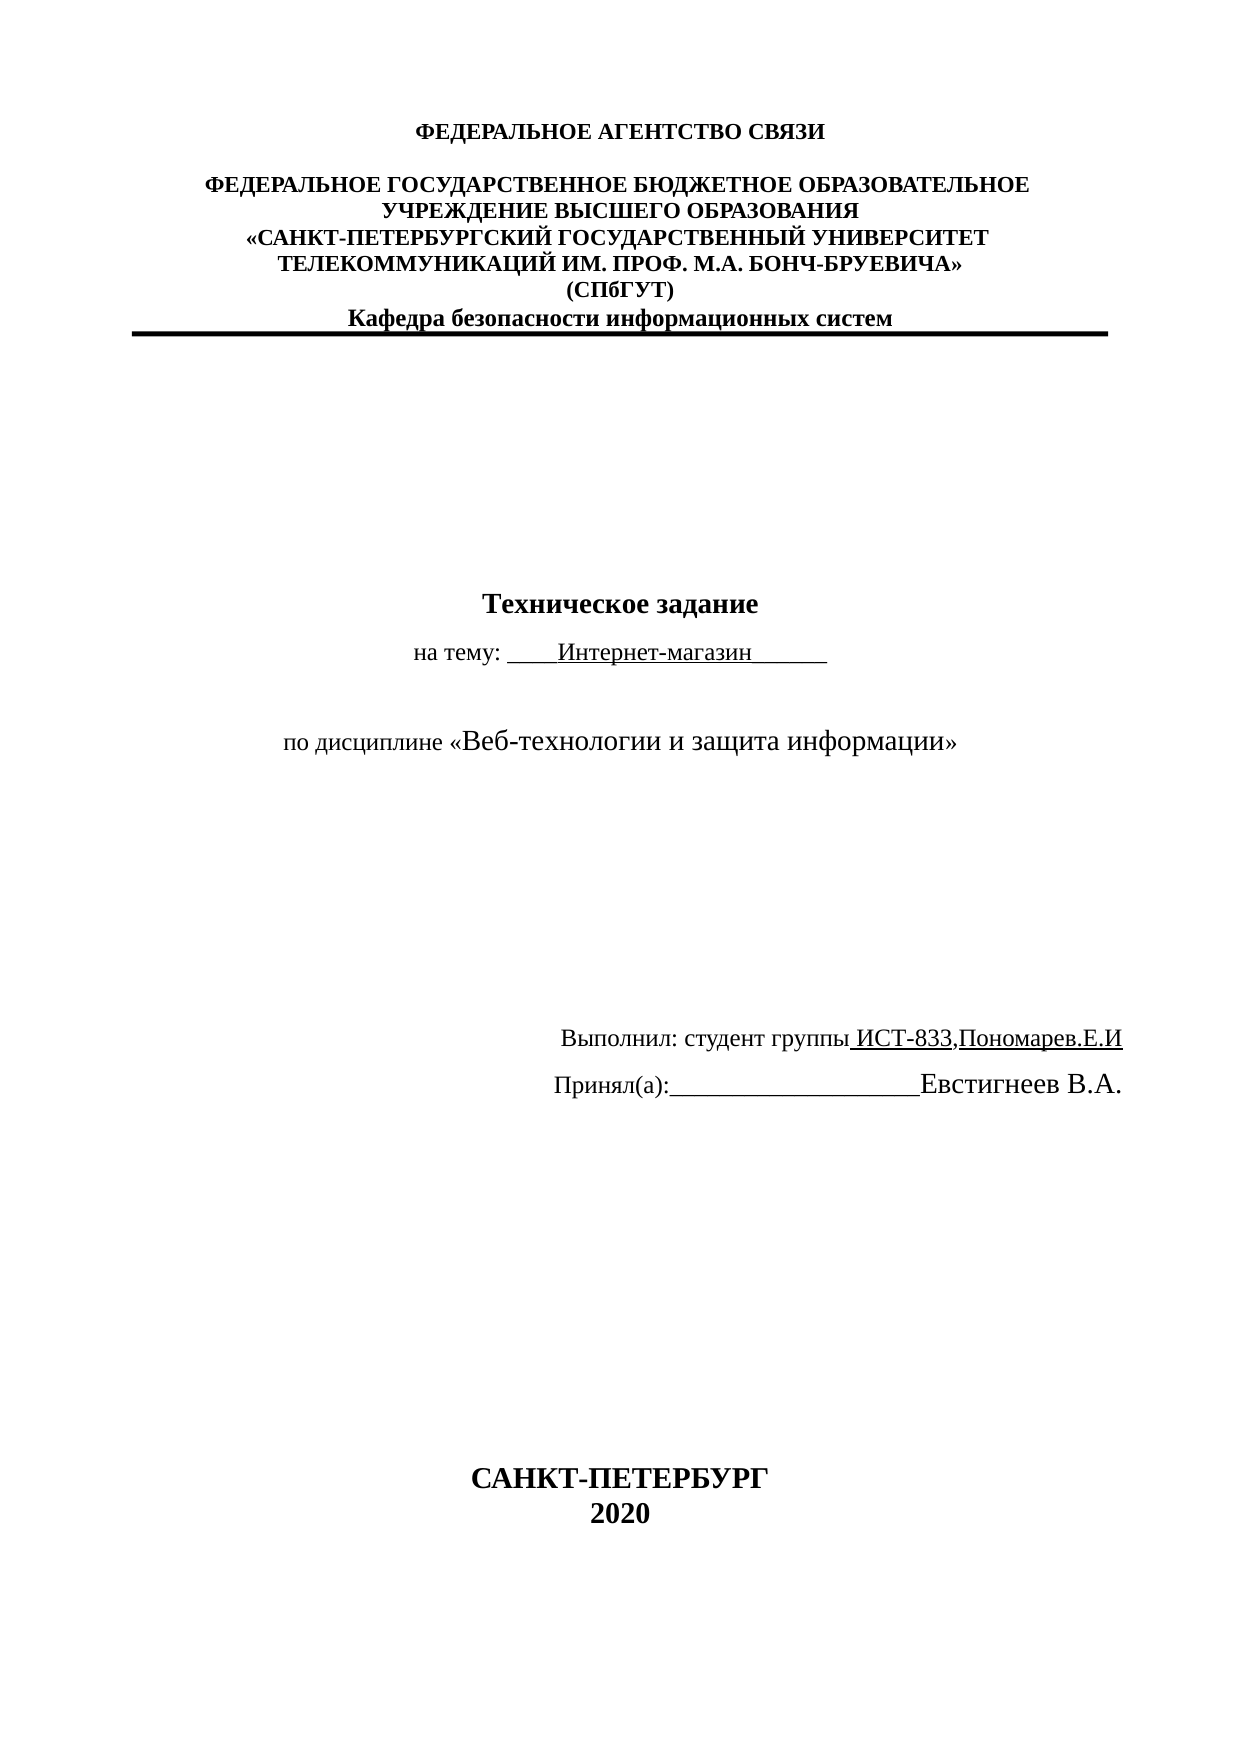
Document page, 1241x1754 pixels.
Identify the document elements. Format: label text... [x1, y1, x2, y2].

text УЧРЕЖДЕНИЕ ВЫСШЕГО ОБРАЗОВАНИЯ [118, 197, 1122, 223]
text (СПбГУТ) [118, 276, 1122, 303]
text ФЕДЕРАЛЬНОЕ ГОСУДАРСТВЕННОЕ БЮДЖЕТНОЕ ОБРАЗОВАТЕЛЬНОЕ [118, 171, 1122, 197]
text САНКТ-ПЕТЕРБУРГ 2020 [118, 1460, 1122, 1529]
text Техническое задание [118, 586, 1122, 620]
text ТЕЛЕКОММУНИКАЦИЙ ИМ. ПРОФ. М.А. БОНЧ-БРУЕВИЧА» [118, 250, 1122, 276]
text Принял(а):____________________Евстигнеев В.А. [118, 1066, 1122, 1100]
text по дисциплине «Веб-технологии и защита информации» [118, 723, 1122, 757]
text на тему: ____Интернет-магазин______ [118, 637, 1122, 709]
text Кафедра безопасности информационных систем [118, 303, 1122, 331]
text ФЕДЕРАЛЬНОЕ АГЕНТСТВО СВЯЗИ [118, 118, 1122, 144]
text «САНКТ-ПЕТЕРБУРГСКИЙ ГОСУДАРСТВЕННЫЙ УНИВЕРСИТЕТ [118, 223, 1122, 250]
text Выполнил: студент группы ИСТ-833,Пономарев.Е.И [118, 1023, 1122, 1052]
